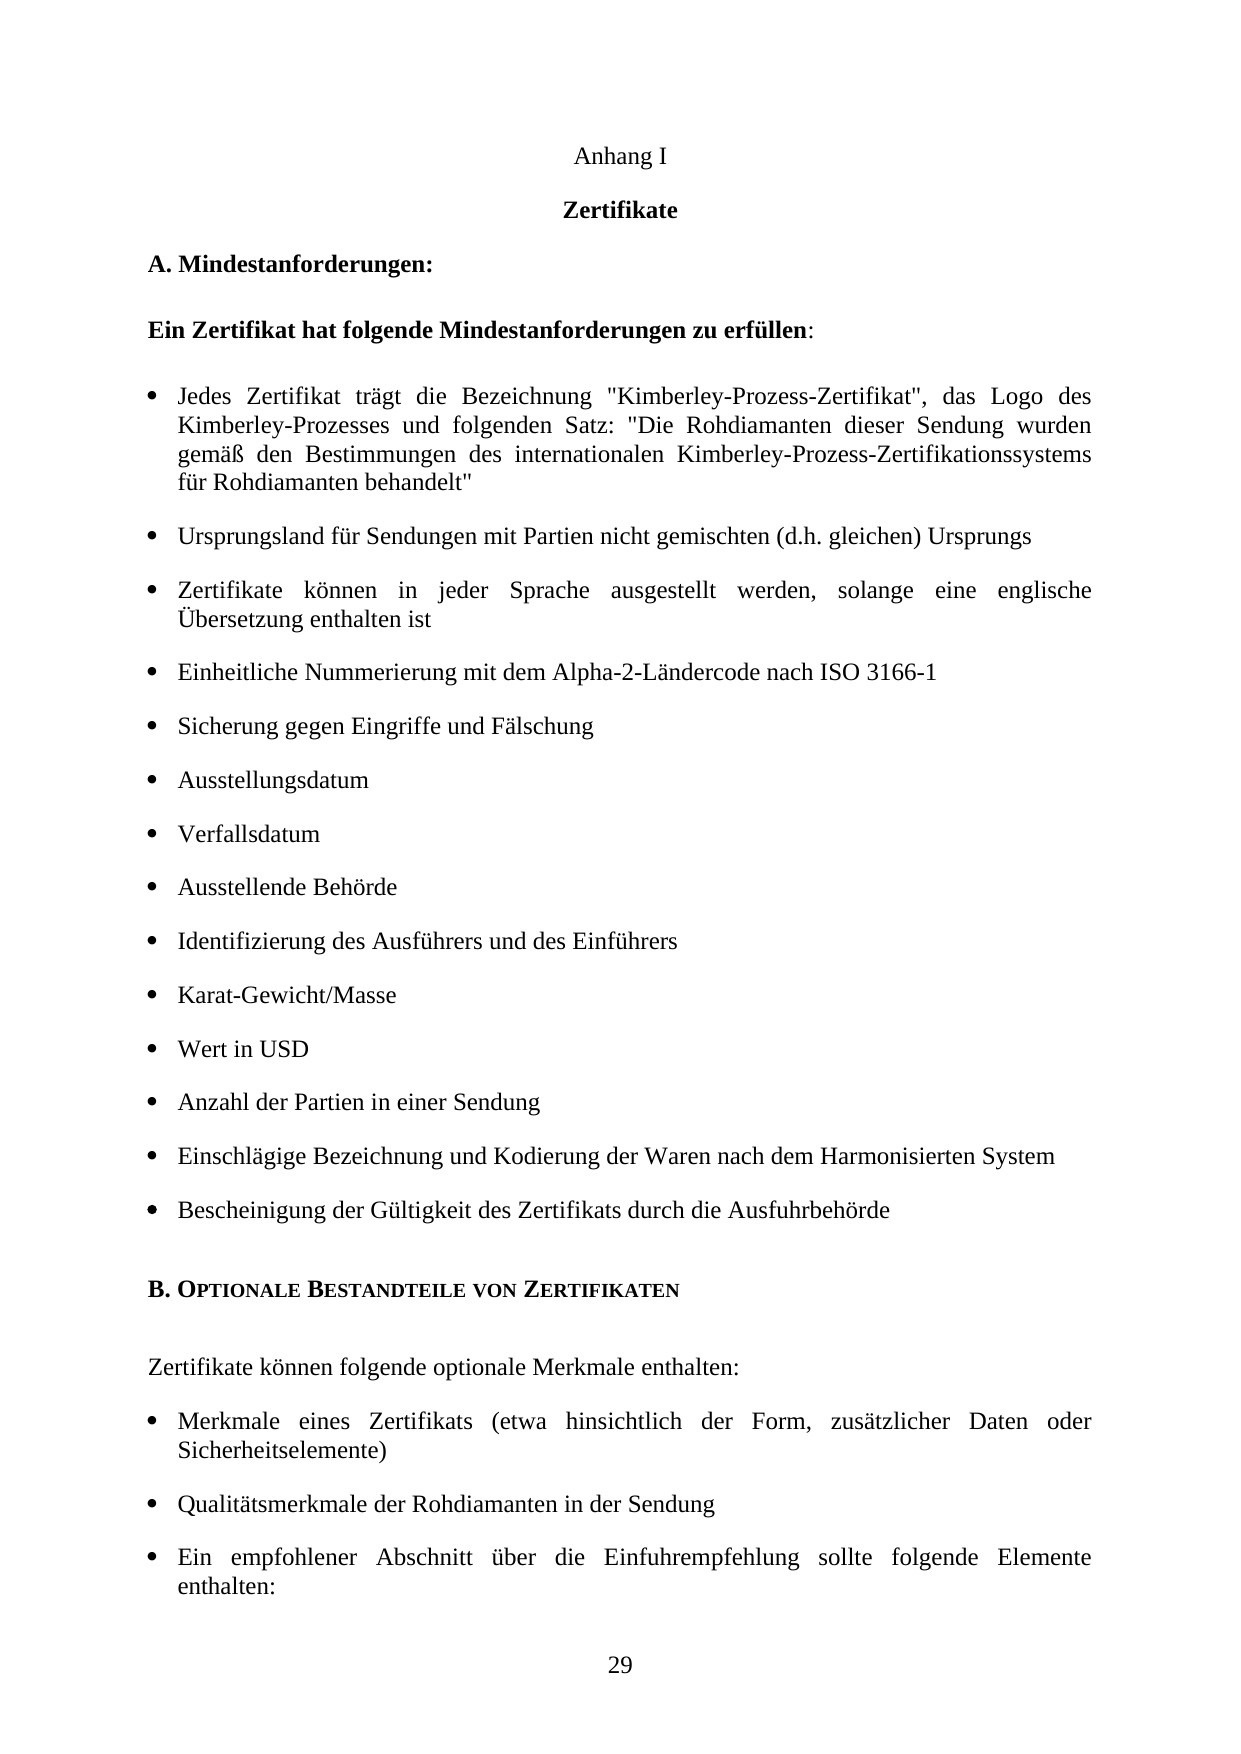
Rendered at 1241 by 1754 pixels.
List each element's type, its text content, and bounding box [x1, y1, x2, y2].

list Wert in USD [148, 1034, 1092, 1062]
text B. Optionale Bestandteile von Zertifikaten [148, 1274, 1092, 1302]
list Ursprungsland für Sendungen mit Partien nicht gemischten (d.h. gleichen) Ursprungs [148, 521, 1092, 550]
list Jedes Zertifikat trägt die Bezeichnung "Kimberley-Prozess-Zertifikat", das Logo des Kimberley-Prozesses und folgenden Satz: "Die Rohdiamanten dieser Sendung wurden gemäß den Bestimmungen des internationalen Kimberley-Prozess-Zertifikationssystems für Rohdiamanten behandelt" [148, 381, 1092, 496]
list Einschlägige Bezeichnung und Kodierung der Waren nach dem Harmonisierten System [148, 1141, 1092, 1170]
text Ein Zertifikat hat folgende Mindestanforderungen zu erfüllen: [148, 315, 1092, 344]
list Qualitätsmerkmale der Rohdiamanten in der Sendung [148, 1489, 1092, 1517]
list Zertifikate können in jeder Sprache ausgestellt werden, solange eine englische Übersetzung enthalten ist [148, 575, 1092, 632]
text Zertifikate [148, 195, 1092, 224]
list Identifizierung des Ausführers und des Einführers [148, 926, 1092, 955]
list Ausstellungsdatum [148, 765, 1092, 794]
list Karat-Gewicht/Masse [148, 980, 1092, 1009]
list Verfallsdatum [148, 819, 1092, 847]
list Merkmale eines Zertifikats (etwa hinsichtlich der Form, zusätzlicher Daten oder Sicherheitselemente) [148, 1406, 1092, 1464]
text A. Mindestanforderungen: [148, 249, 1092, 277]
text Anhang I [148, 141, 1092, 170]
text Zertifikate können folgende optionale Merkmale enthalten: [148, 1352, 1092, 1381]
list Anzahl der Partien in einer Sendung [148, 1087, 1092, 1116]
list Sicherung gegen Eingriffe und Fälschung [148, 711, 1092, 740]
list Ein empfohlener Abschnitt über die Einfuhrempfehlung sollte folgende Elemente enthalten: [148, 1542, 1092, 1600]
list Bescheinigung der Gültigkeit des Zertifikats durch die Ausfuhrbehörde [148, 1195, 1092, 1224]
list Einheitliche Nummerierung mit dem Alpha-2-Ländercode nach ISO 3166-1 [148, 657, 1092, 686]
list Ausstellende Behörde [148, 872, 1092, 901]
